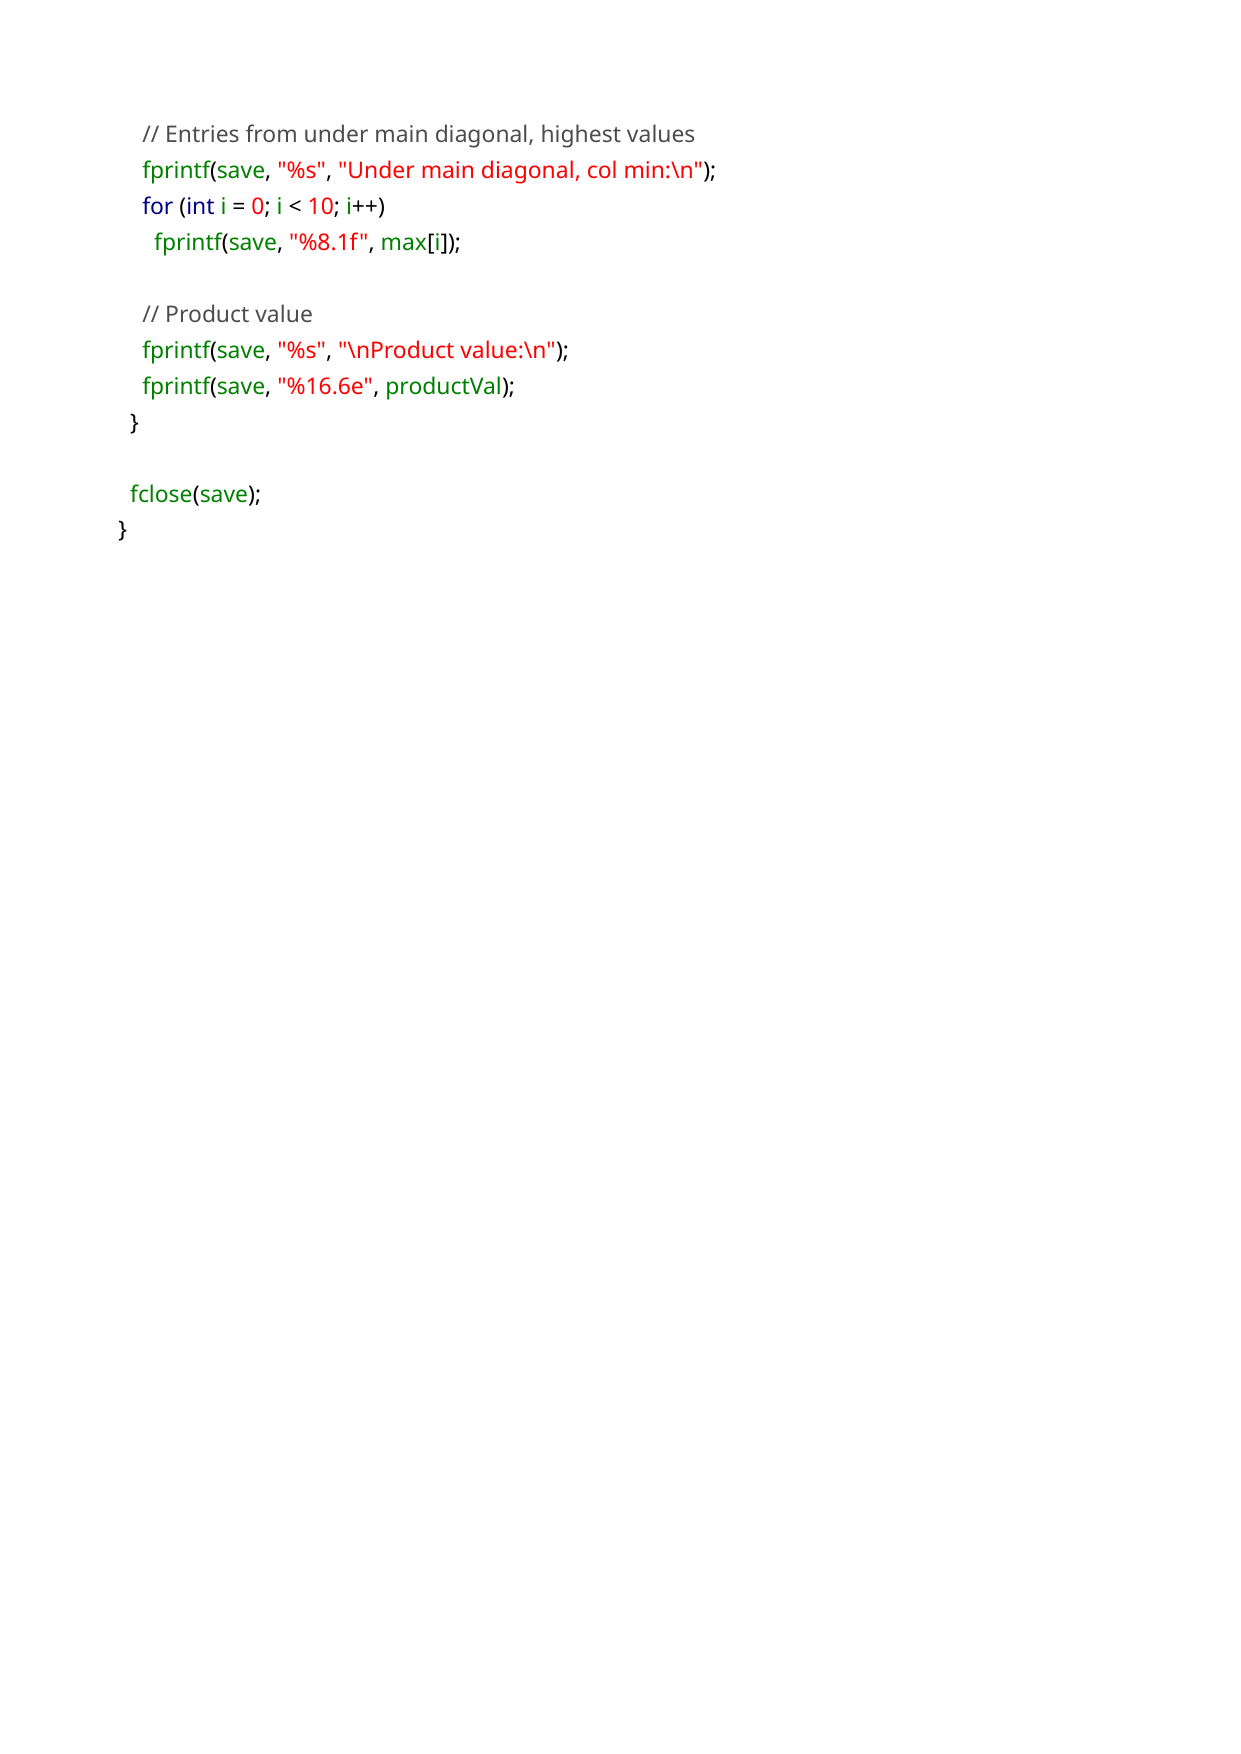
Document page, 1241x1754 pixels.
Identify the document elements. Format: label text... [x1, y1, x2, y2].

text fprintf(save, "%s", "Under main diagonal, col min:\n"); [118, 154, 1122, 185]
text fprintf(save, "%8.1f", max[i]); [118, 226, 1122, 257]
text // Product value [118, 298, 1122, 329]
text } [118, 406, 1122, 437]
text for (int i = 0; i < 10; i++) [118, 190, 1122, 221]
text } [118, 513, 1122, 545]
text fprintf(save, "%s", "\nProduct value:\n"); [118, 334, 1122, 365]
text fprintf(save, "%16.6e", productVal); [118, 370, 1122, 401]
text fclose(save); [118, 477, 1122, 509]
text // Entries from under main diagonal, highest values [118, 118, 1122, 149]
